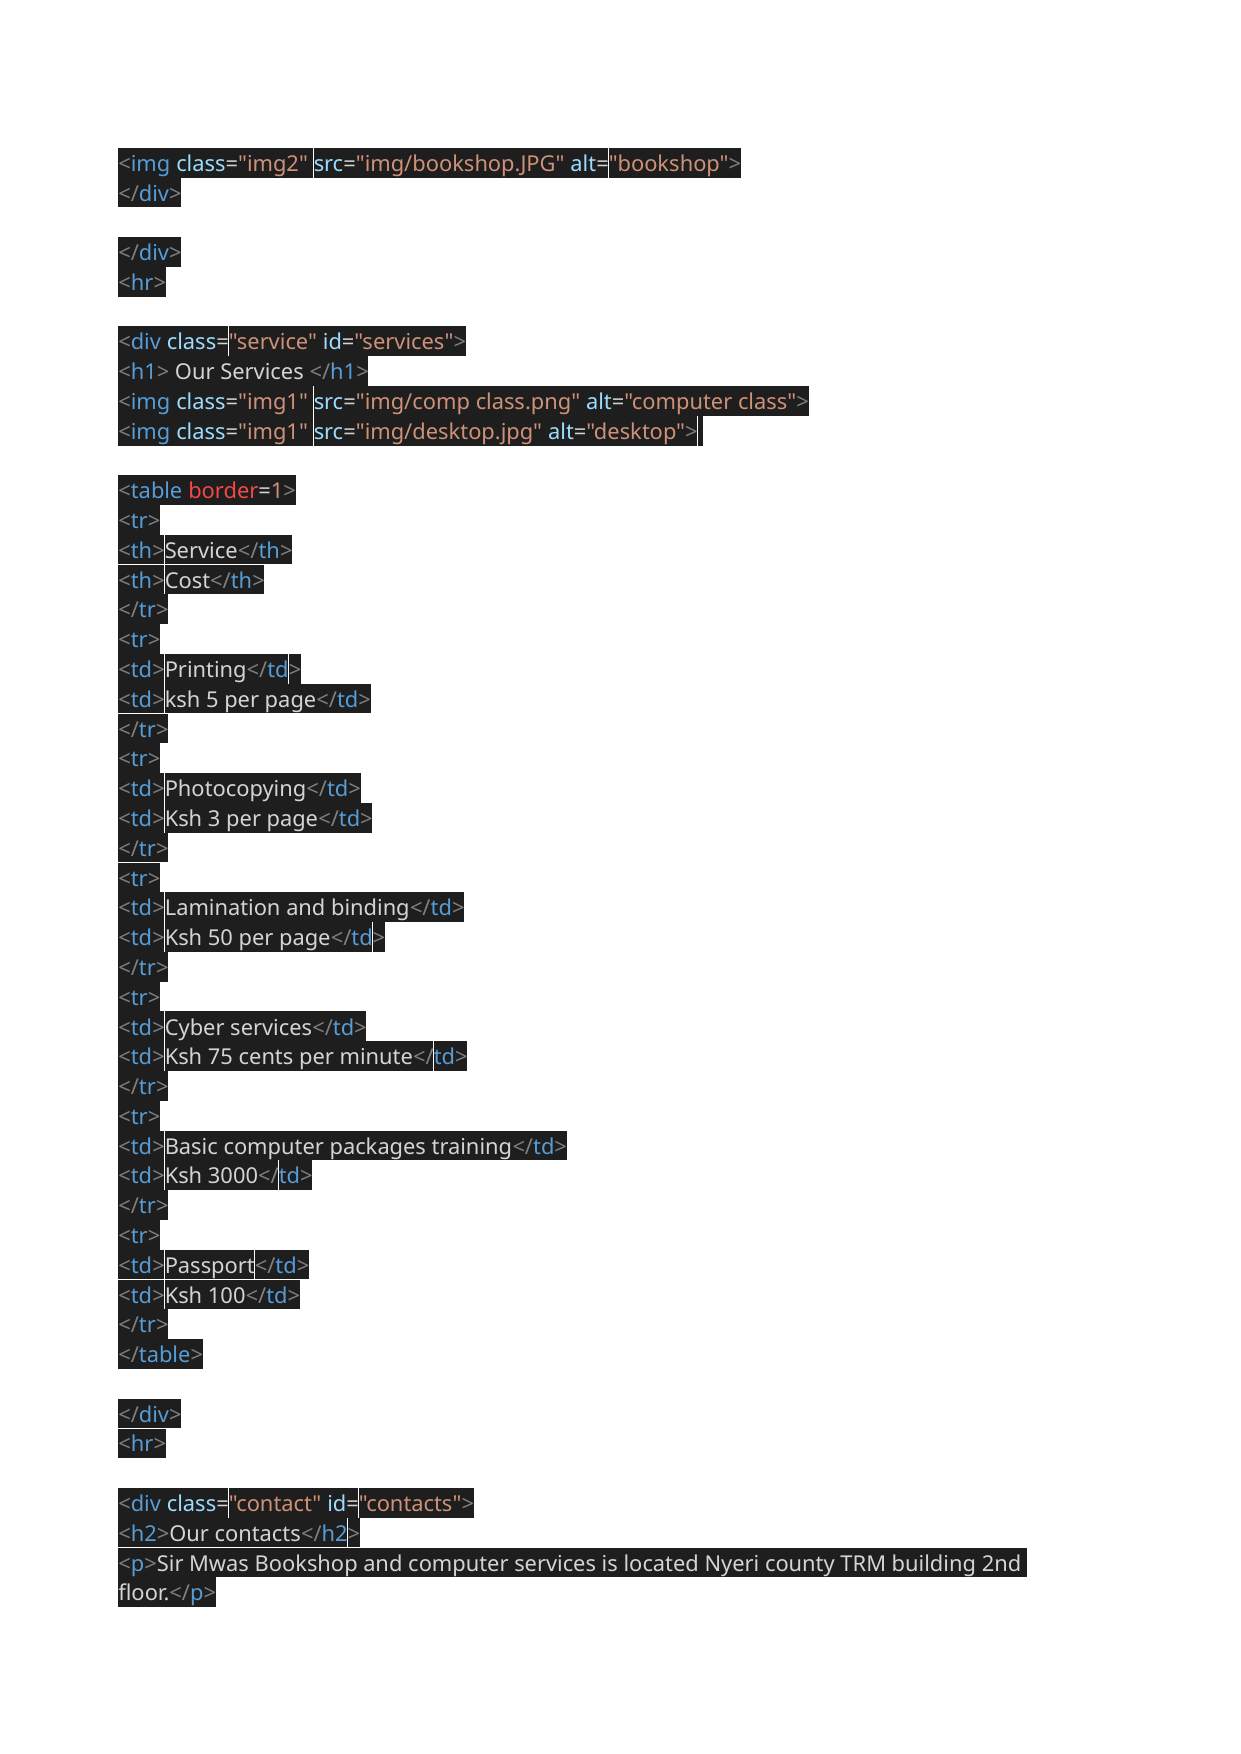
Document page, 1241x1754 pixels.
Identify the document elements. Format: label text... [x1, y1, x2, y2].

text <td>Lamination and binding</td> [118, 892, 1122, 922]
text </tr> [118, 1309, 1122, 1339]
text </tr> [118, 1190, 1122, 1220]
text <div class="service" id="services"> [118, 326, 1122, 356]
text <td>Ksh 75 cents per minute</td> [118, 1041, 1122, 1071]
text <hr> [118, 267, 1122, 297]
text </tr> [118, 1071, 1122, 1101]
text </tr> [118, 594, 1122, 624]
text <td>Photocopying</td> [118, 773, 1122, 803]
text <tr> [118, 1101, 1122, 1131]
text <td>ksh 5 per page</td> [118, 684, 1122, 713]
text <p>Sir Mwas Bookshop and computer services is located Nyeri county TRM building 2nd floor.</p> [118, 1547, 1122, 1607]
text <img class="img1" src="img/desktop.jpg" alt="desktop"> [118, 416, 1122, 446]
text <table border=1> [118, 475, 1122, 505]
text </tr> [118, 713, 1122, 743]
text <td>Ksh 3 per page</td> [118, 803, 1122, 833]
text </tr> [118, 833, 1122, 862]
text <th>Cost</th> [118, 564, 1122, 594]
text <tr> [118, 505, 1122, 535]
text <td>Ksh 3000</td> [118, 1160, 1122, 1190]
text <div class="contact" id="contacts"> [118, 1488, 1122, 1518]
text <h1> Our Services </h1> [118, 356, 1122, 386]
text <tr> [118, 743, 1122, 773]
text <td>Ksh 50 per page</td> [118, 922, 1122, 952]
text </tr> [118, 952, 1122, 982]
text <hr> [118, 1428, 1122, 1458]
text <img class="img2" src="img/bookshop.JPG" alt="bookshop"> [118, 148, 1122, 178]
text <tr> [118, 624, 1122, 654]
text </table> [118, 1339, 1122, 1369]
text <td>Passport</td> [118, 1250, 1122, 1279]
text <h2>Our contacts</h2> [118, 1518, 1122, 1547]
text <tr> [118, 862, 1122, 892]
text <td>Basic computer packages training</td> [118, 1131, 1122, 1160]
text <td>Cyber services</td> [118, 1011, 1122, 1041]
text <td>Printing</td> [118, 654, 1122, 684]
text <th>Service</th> [118, 535, 1122, 564]
text <tr> [118, 982, 1122, 1011]
text </div> [118, 237, 1122, 267]
text </div> [118, 178, 1122, 207]
text </div> [118, 1399, 1122, 1428]
text <img class="img1" src="img/comp class.png" alt="computer class"> [118, 386, 1122, 416]
text <td>Ksh 100</td> [118, 1279, 1122, 1309]
text <tr> [118, 1220, 1122, 1250]
